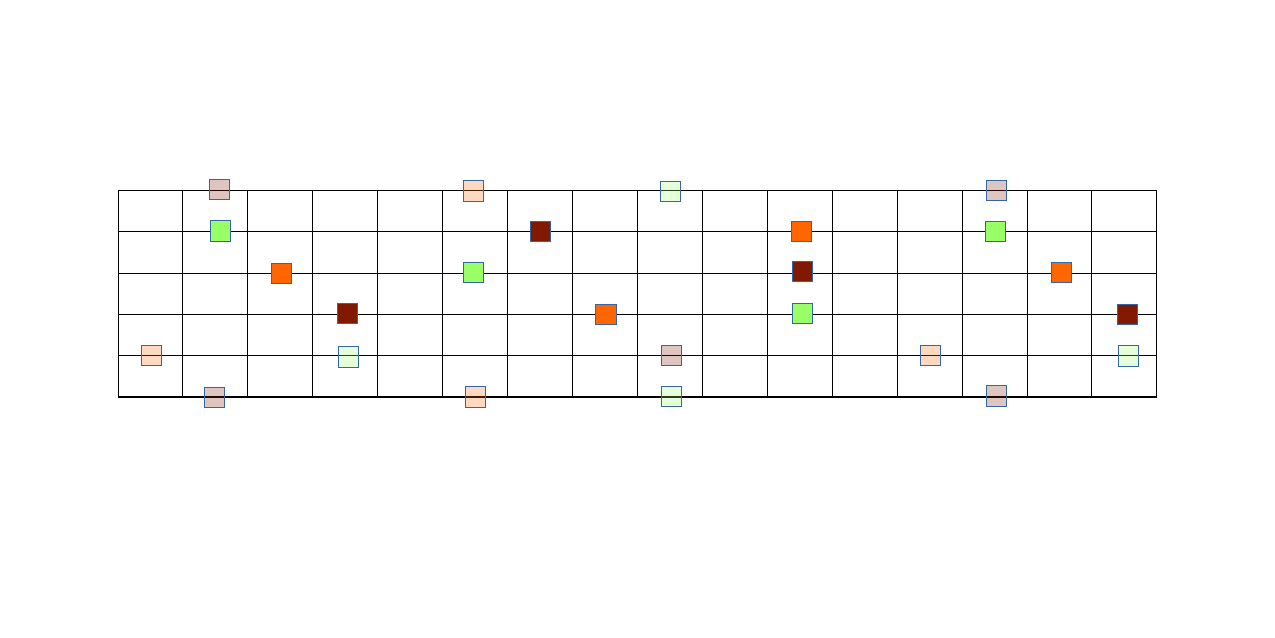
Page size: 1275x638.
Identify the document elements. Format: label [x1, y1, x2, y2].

table_cell [378, 232, 442, 273]
table_cell [703, 315, 767, 355]
table_cell [443, 274, 507, 314]
table_cell [248, 274, 312, 314]
table_cell [963, 356, 1027, 396]
table_cell [508, 315, 572, 355]
table_cell [248, 356, 312, 396]
table_cell [703, 356, 767, 396]
table_cell [898, 274, 962, 314]
table_cell [768, 315, 832, 355]
table_cell [898, 232, 962, 273]
table_cell [638, 356, 702, 396]
table_cell [183, 356, 247, 396]
table_header [508, 191, 572, 231]
table_cell [248, 232, 312, 273]
table_cell [768, 356, 832, 396]
table_cell [963, 274, 1027, 314]
table_cell [833, 315, 897, 355]
table_cell [703, 232, 767, 273]
table_cell [963, 315, 1027, 355]
table_cell [1092, 232, 1156, 273]
table_cell [119, 315, 182, 355]
table_cell [119, 232, 182, 273]
table_cell [638, 274, 702, 314]
table_header [921, 346, 940, 355]
table_cell [119, 274, 182, 314]
table_header [248, 191, 312, 231]
table_cell [378, 356, 442, 396]
table_header [573, 191, 637, 231]
table_header [378, 191, 442, 231]
table_cell [638, 232, 702, 273]
table_cell [833, 274, 897, 314]
table_cell [508, 274, 572, 314]
table_cell [378, 315, 442, 355]
table_cell [378, 274, 442, 314]
table_header [963, 191, 1027, 231]
table_header [768, 191, 832, 231]
table_header [119, 191, 182, 231]
table_cell [1092, 356, 1156, 396]
table_cell [573, 274, 637, 314]
table_header [142, 356, 161, 365]
table_cell [963, 232, 1027, 273]
table_cell [248, 315, 312, 355]
table_cell [508, 356, 572, 396]
table_cell [638, 315, 702, 355]
table_cell [768, 274, 832, 314]
table_cell [833, 356, 897, 396]
table_cell [443, 356, 507, 396]
table_cell [443, 315, 507, 355]
table_cell [183, 232, 247, 273]
table_cell [443, 232, 507, 273]
table_header [703, 191, 767, 231]
table_cell [119, 356, 182, 396]
table_cell [703, 274, 767, 314]
table_header [1092, 191, 1156, 231]
table_header [833, 191, 897, 231]
table_cell [1028, 356, 1091, 396]
table_cell [833, 232, 897, 273]
table_header [1028, 191, 1091, 231]
table_cell [313, 232, 377, 273]
table_header [183, 191, 247, 231]
table_header [638, 191, 702, 231]
table_cell [573, 232, 637, 273]
table_cell [1092, 274, 1156, 314]
table_cell [1028, 274, 1091, 314]
table_cell [768, 232, 832, 273]
table_header [443, 191, 507, 231]
table_cell [313, 356, 377, 396]
table_header [898, 191, 962, 231]
table_cell [898, 356, 962, 396]
table_cell [1028, 315, 1091, 355]
table_header [313, 191, 377, 231]
table_cell [183, 315, 247, 355]
table_cell [183, 274, 247, 314]
table_cell [898, 315, 962, 355]
table_cell [573, 356, 637, 396]
table_cell [313, 274, 377, 314]
table_cell [313, 315, 377, 355]
table_cell [1092, 315, 1156, 355]
table_cell [508, 232, 572, 273]
table_cell [1028, 232, 1091, 273]
table_cell [573, 315, 637, 355]
